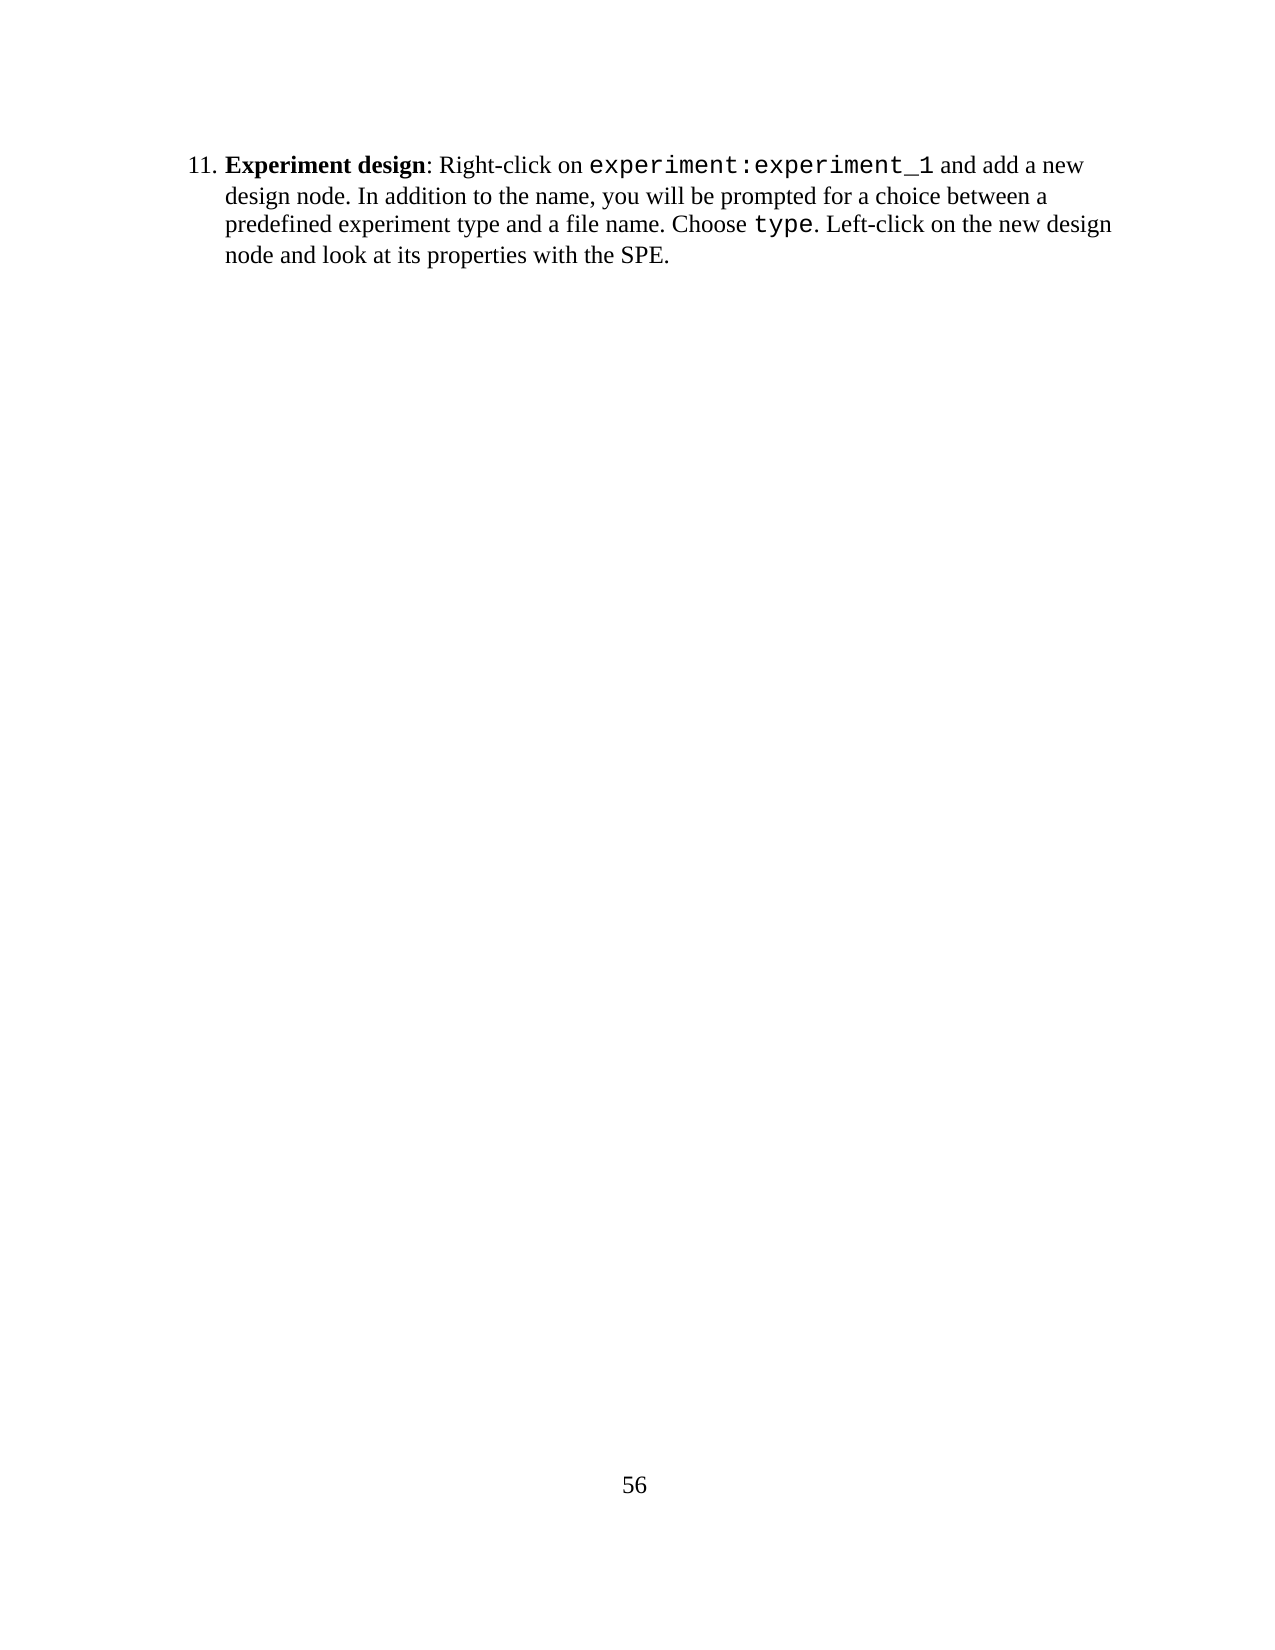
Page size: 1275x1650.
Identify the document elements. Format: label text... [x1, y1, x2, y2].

list Experiment design: Right-click on experiment:experiment_1 and add a new design node. In addition to the name, you will be prompted for a choice between a predefined experiment type and a file name. Choose type. Left-click on the new design node and look at its properties with the SPE. [187, 150, 1125, 269]
